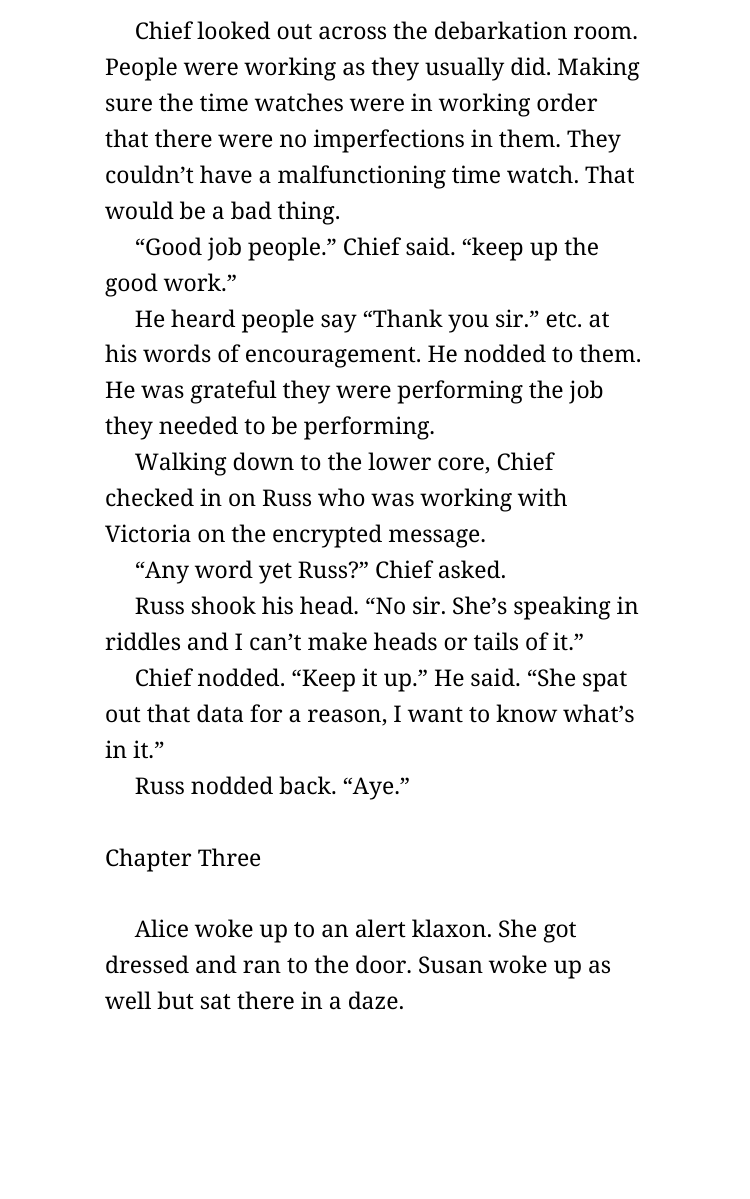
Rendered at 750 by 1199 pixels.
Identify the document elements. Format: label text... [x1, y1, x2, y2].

text Russ shook his head. “No sir. She’s speaking in riddles and I can’t make heads or tails of it.” [105, 590, 645, 657]
text Chapter Three [105, 842, 645, 873]
text “Good job people.” Chief said. “keep up the good work.” [105, 231, 645, 298]
text Russ nodded back. “Aye.” [105, 770, 645, 801]
text He heard people say “Thank you sir.” etc. at his words of encouragement. He nodded to them. He was grateful they were performing the job they needed to be performing. [105, 302, 645, 442]
text Chief looked out across the debarkation room. People were working as they usually did. Making sure the time watches were in working order that there were no imperfections in them. They couldn’t have a malfunctioning time watch. That would be a bad thing. [105, 15, 645, 226]
text “Any word yet Russ?” Chief asked. [105, 554, 645, 585]
text Alice woke up to an alert klaxon. She got dressed and ran to the door. Susan woke up as well but sat there in a daze. [105, 913, 645, 1017]
text Chief nodded. “Keep it up.” He said. “She spat out that data for a reason, I want to know what’s in it.” [105, 662, 645, 765]
text Walking down to the lower core, Chief checked in on Russ who was working with Victoria on the encrypted message. [105, 446, 645, 549]
